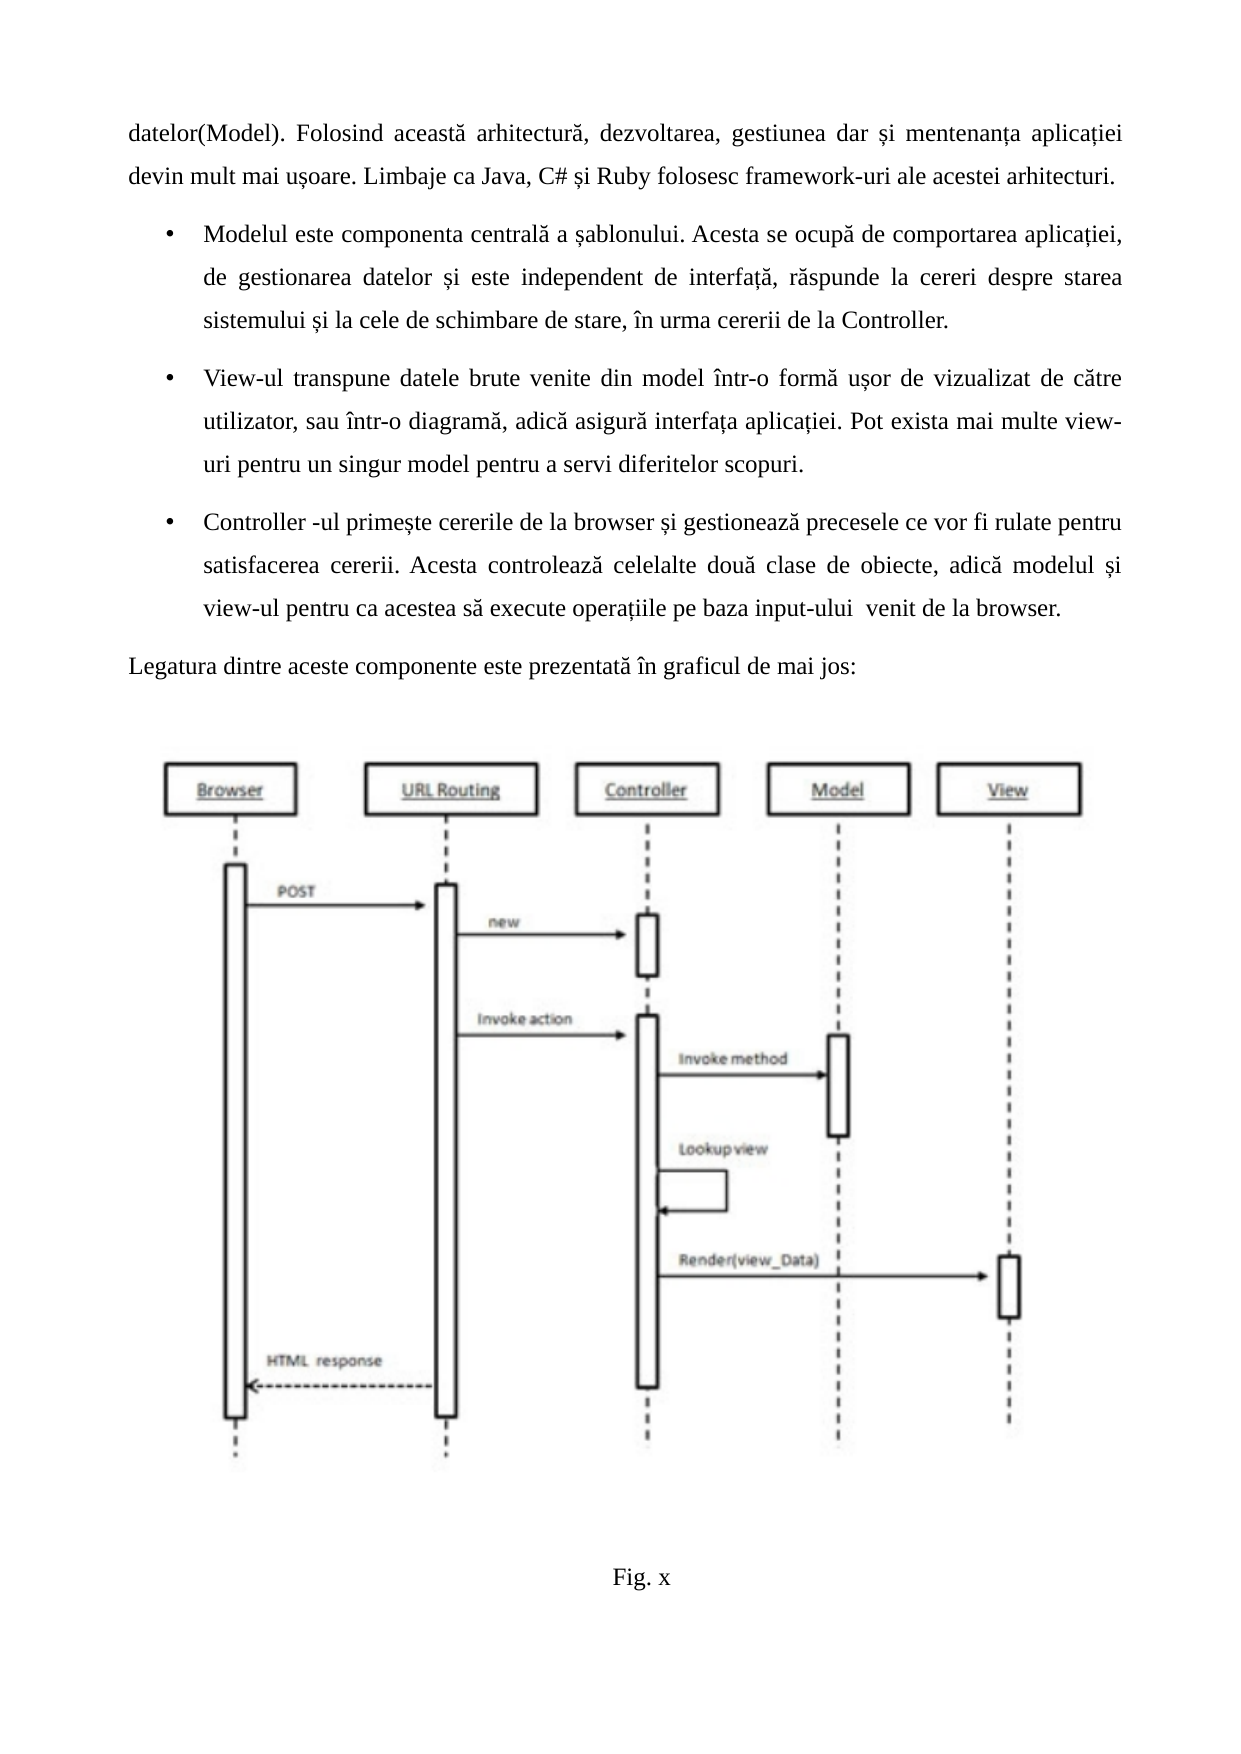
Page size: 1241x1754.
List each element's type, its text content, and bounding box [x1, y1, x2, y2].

list Modelul este componenta centrală a șablonului. Acesta se ocupă de comportarea aplicației, de gestionarea datelor și este independent de interfață, răspunde la cereri despre starea sistemului și la cele de schimbare de stare, în urma cererii de la Controller. [166, 219, 1123, 334]
list Controller -ul primește cererile de la browser și gestionează precesele ce vor fi rulate pentru satisfacerea cererii. Acesta controlează celelalte două clase de obiecte, adică modelul și view-ul pentru ca acestea să execute operațiile pe baza input-ului venit de la browser. [166, 507, 1123, 622]
text Legatura dintre aceste componente este prezentată în graficul de mai jos: [128, 651, 1123, 679]
picture [44, 734, 1183, 1490]
text datelor(Model). Folosind această arhitectură, dezvoltarea, gestiunea dar și mentenanța aplicației devin mult mai ușoare. Limbaje ca Java, C# și Ruby folosesc framework-uri ale acestei arhitecturi. [128, 118, 1123, 190]
text Fig. x [128, 1562, 1123, 1590]
list View-ul transpune datele brute venite din model într-o formă ușor de vizualizat de către utilizator, sau într-o diagramă, adică asigură interfața aplicației. Pot exista mai multe view-uri pentru un singur model pentru a servi diferitelor scopuri. [166, 363, 1123, 478]
